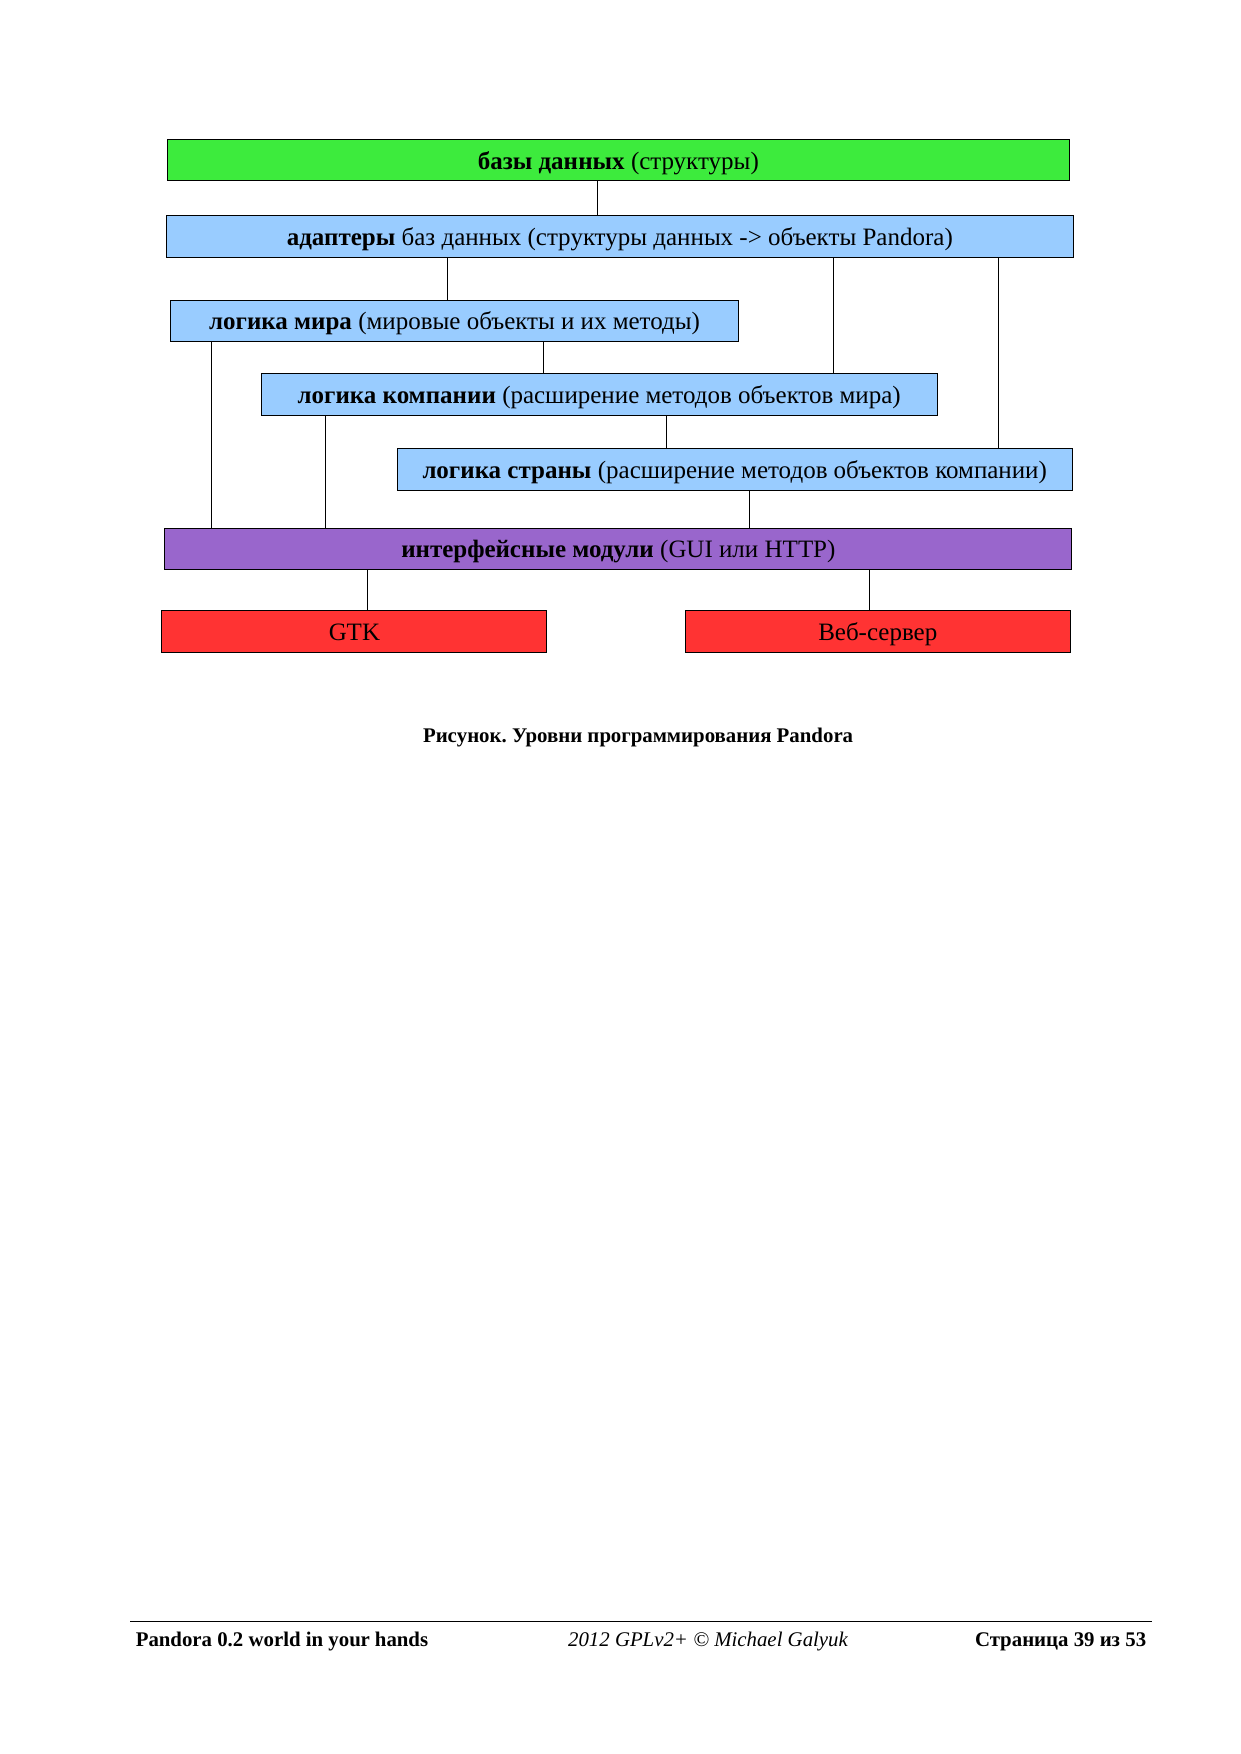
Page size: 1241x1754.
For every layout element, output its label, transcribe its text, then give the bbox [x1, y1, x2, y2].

text Рисунок. Уровни программирования Pandora [135, 722, 1141, 747]
